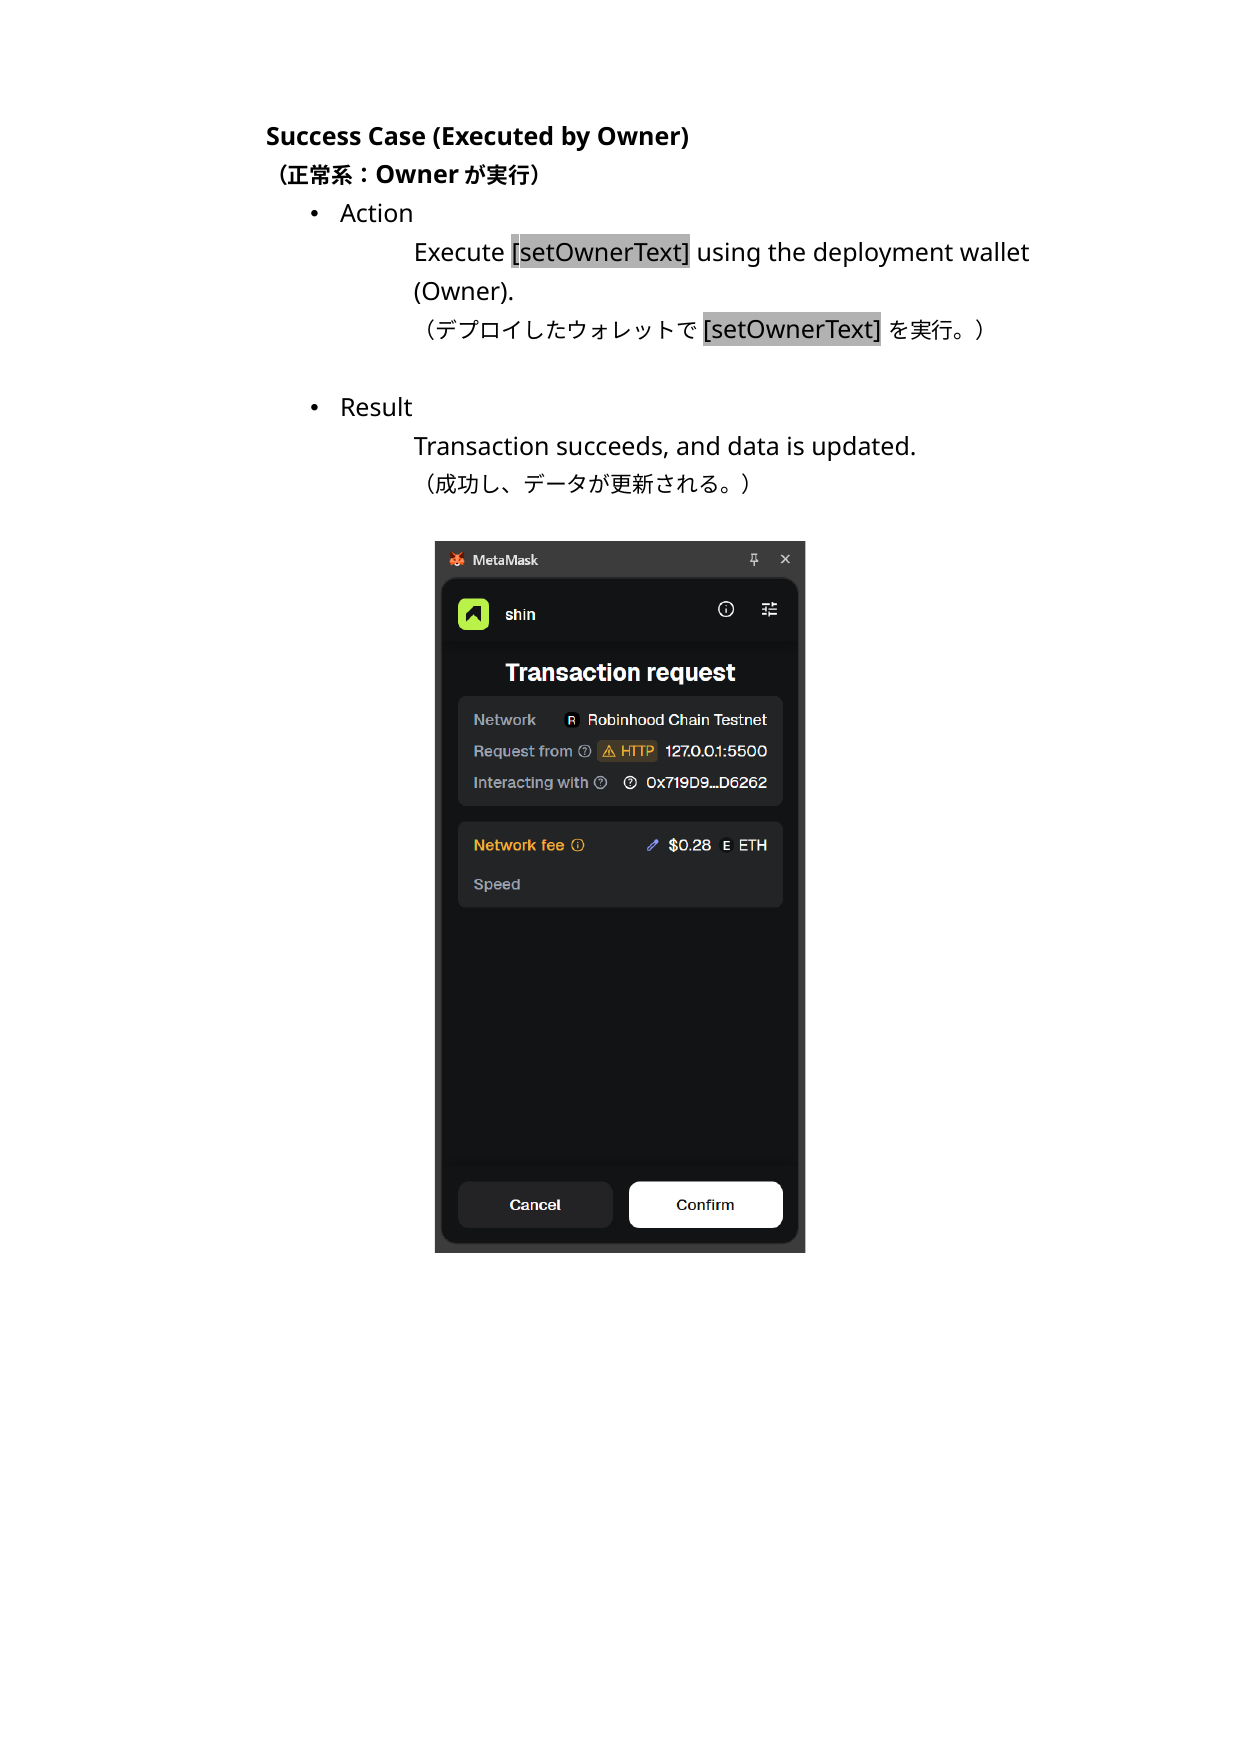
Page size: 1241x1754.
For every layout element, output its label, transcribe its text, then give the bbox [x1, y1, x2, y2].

list Action [310, 196, 1122, 230]
subtitle Success Case (Executed by Owner) [118, 118, 1122, 152]
list Result [310, 389, 1122, 423]
list Execute [setOwnerText] using the deployment wallet (Owner). [384, 234, 1122, 307]
list （デプロイしたウォレットで [setOwnerText] を実行。） [384, 312, 1122, 346]
picture [434, 541, 806, 1253]
subtitle （正常系：Ownerが実行） [118, 157, 1122, 191]
list Transaction succeeds, and data is updated. [384, 428, 1122, 462]
list （成功し、データが更新される。） [384, 467, 1122, 498]
